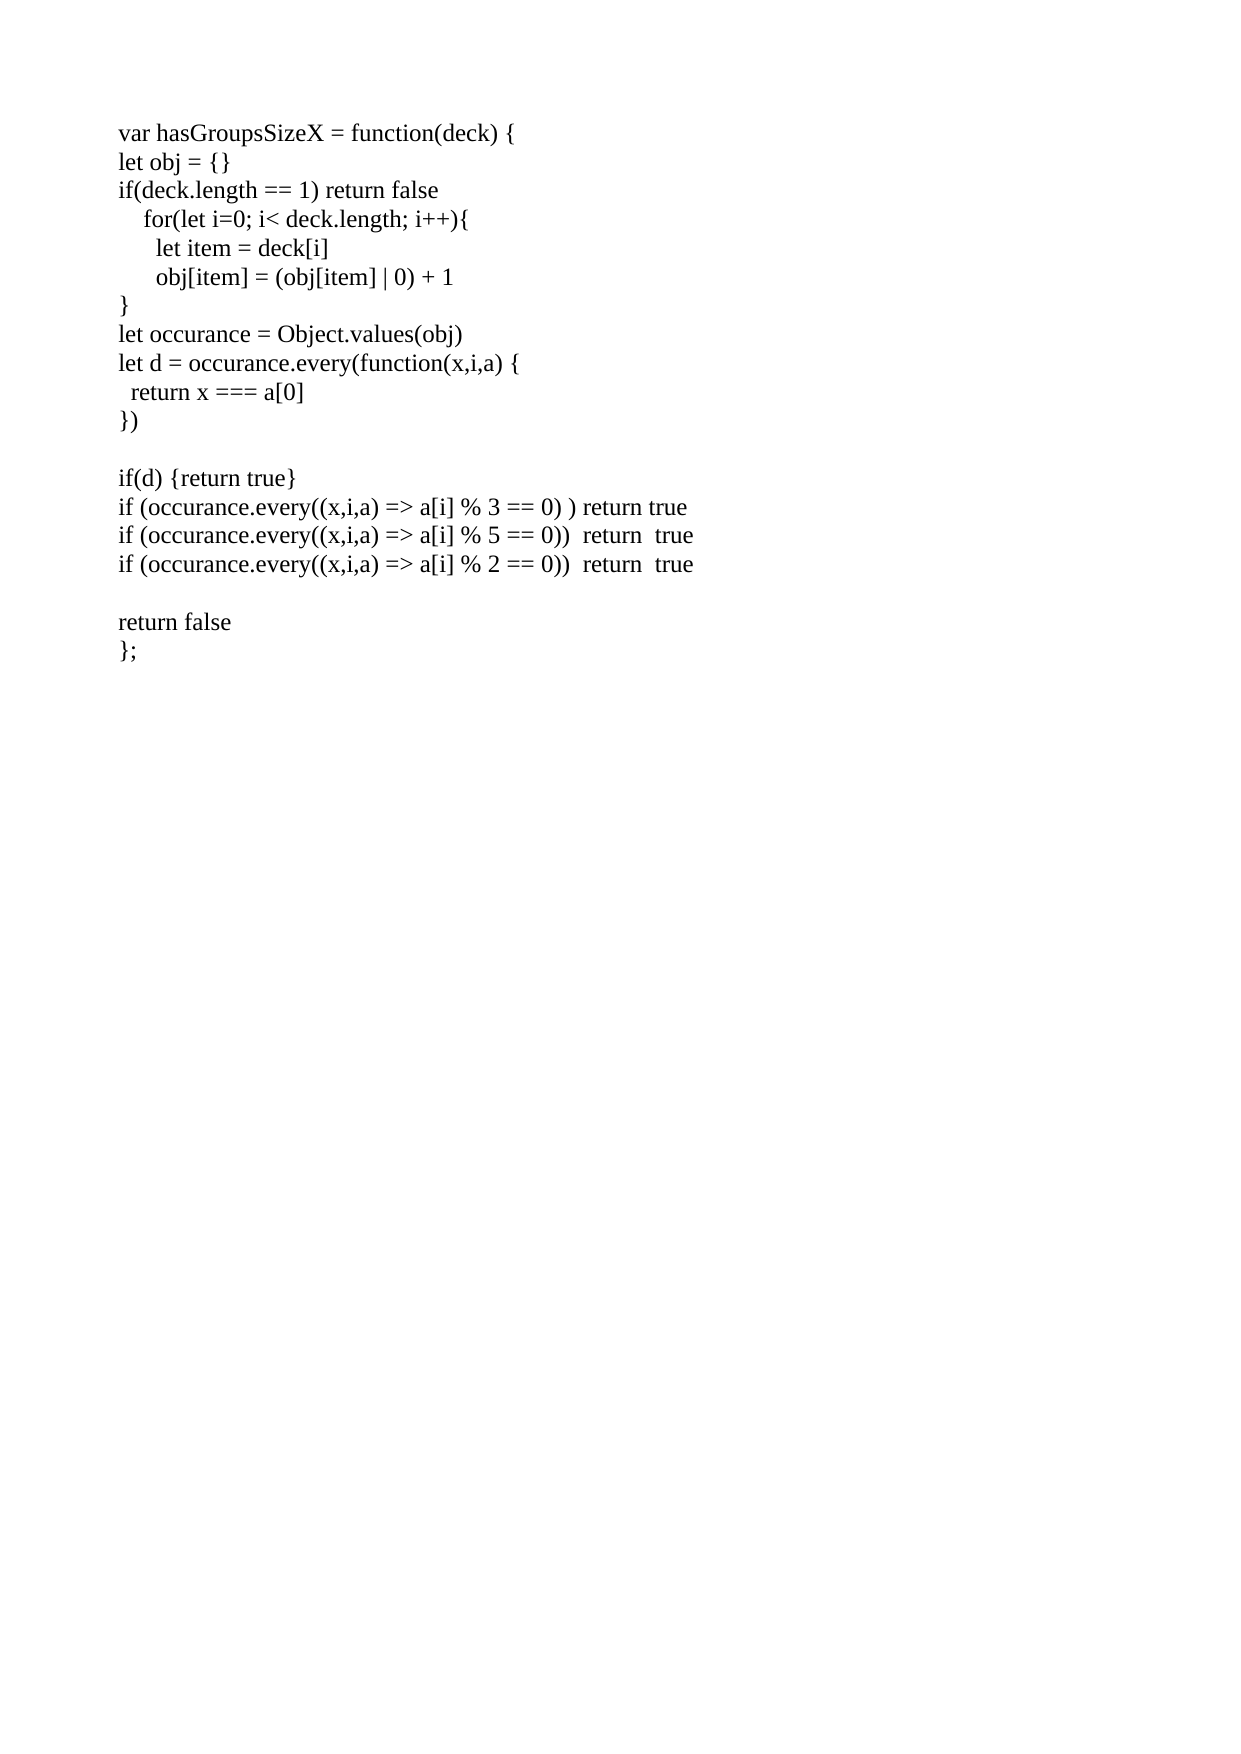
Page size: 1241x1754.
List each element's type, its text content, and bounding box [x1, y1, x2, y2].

text if (occurance.every((x,i,a) => a[i] % 5 == 0)) return true [118, 521, 1122, 549]
text let item = deck[i] [118, 233, 1122, 262]
text if(d) {return true} [118, 463, 1122, 492]
text if(deck.length == 1) return false [118, 176, 1122, 204]
text }; [118, 636, 1122, 664]
text return x === a[0] [118, 377, 1122, 406]
text obj[item] = (obj[item] | 0) + 1 [118, 262, 1122, 291]
text }) [118, 406, 1122, 434]
text } [118, 291, 1122, 319]
text if (occurance.every((x,i,a) => a[i] % 3 == 0) ) return true [118, 492, 1122, 521]
text if (occurance.every((x,i,a) => a[i] % 2 == 0)) return true [118, 549, 1122, 578]
text let obj = {} [118, 147, 1122, 176]
text for(let i=0; i< deck.length; i++){ [118, 204, 1122, 233]
text var hasGroupsSizeX = function(deck) { [118, 118, 1122, 147]
text let occurance = Object.values(obj) [118, 319, 1122, 348]
text let d = occurance.every(function(x,i,a) { [118, 348, 1122, 377]
text return false [118, 607, 1122, 636]
